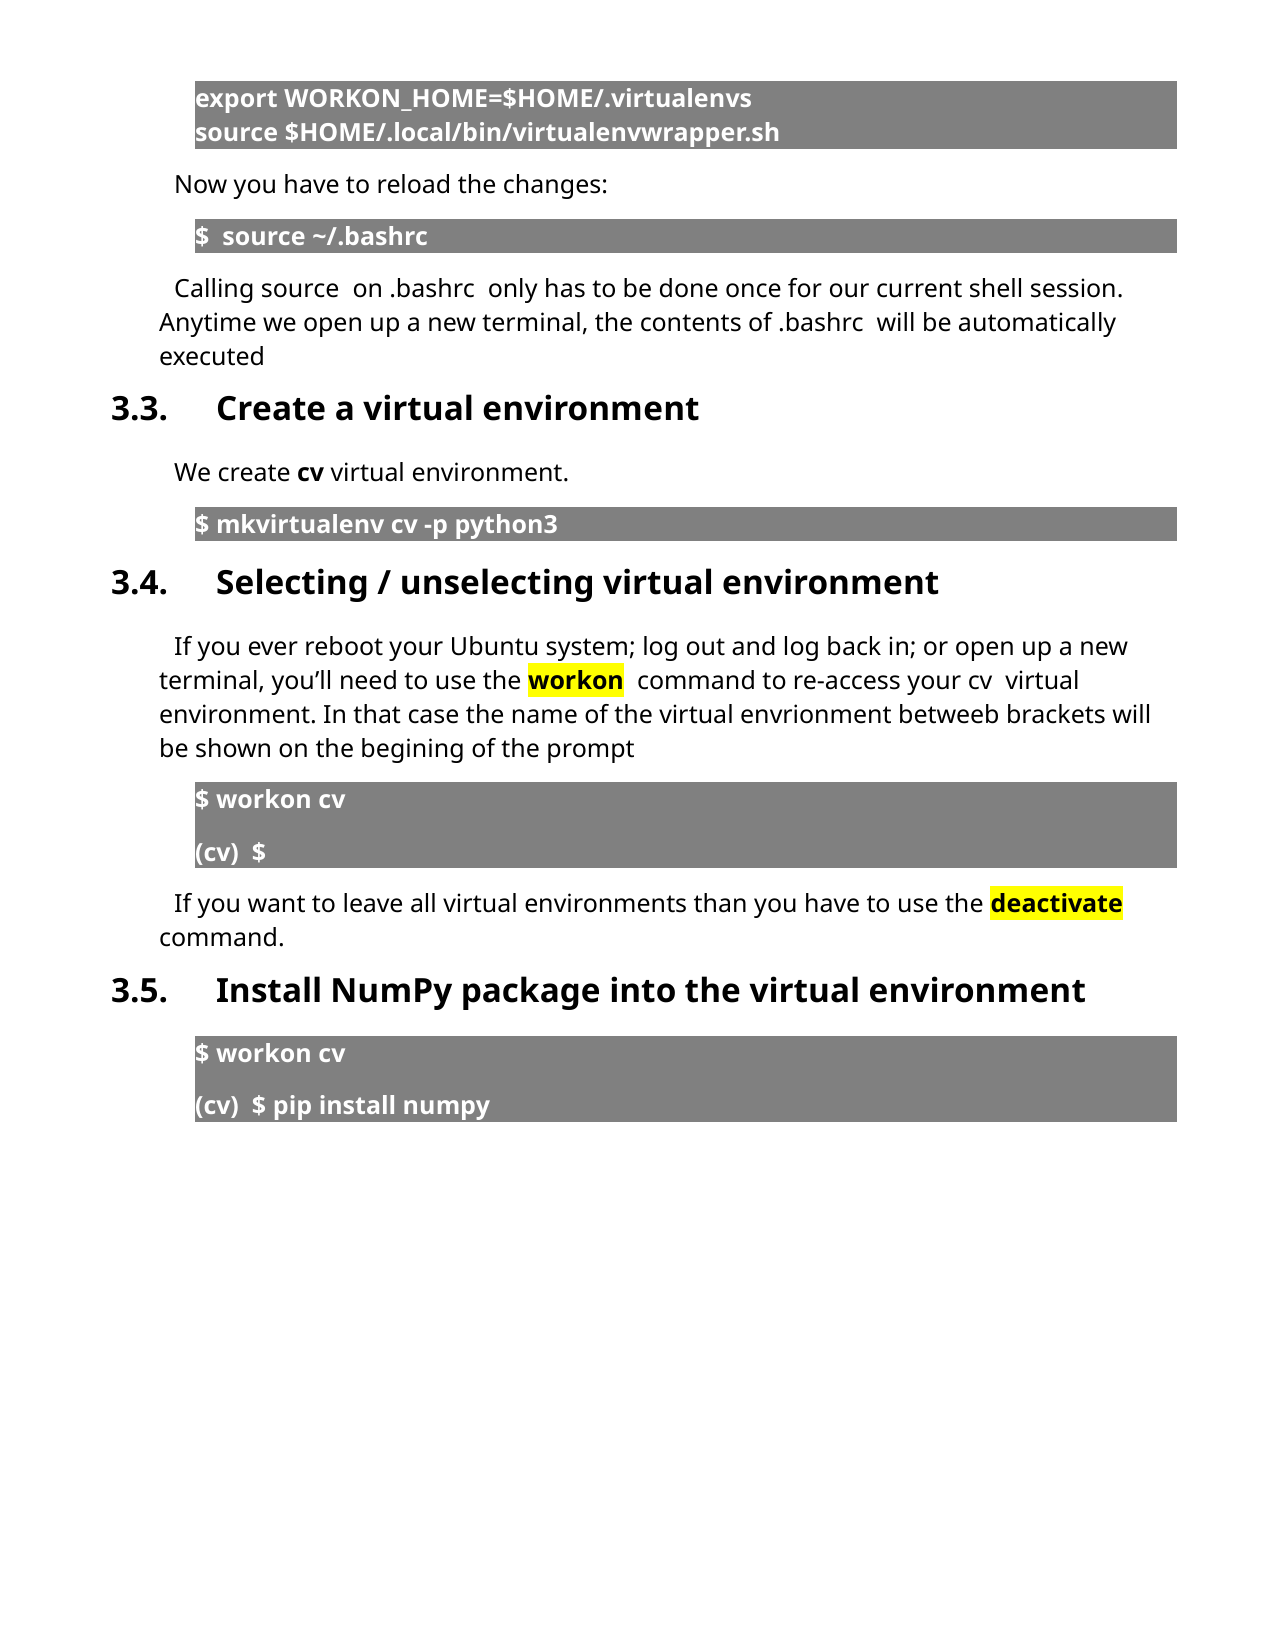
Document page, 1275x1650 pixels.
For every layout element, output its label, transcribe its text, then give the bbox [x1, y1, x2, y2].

text $ source ~/.bashrc [195, 219, 1177, 253]
subtitle Selecting / unselecting virtual environment [111, 559, 1177, 605]
text Now you have to reload the changes: [159, 167, 1177, 201]
subtitle If you ever reboot your Ubuntu system; log out and log back in; or open up a new terminal, you’ll need to use the workon command to re-access your cv virtual environment. In that case the name of the virtual envrionment betweeb brackets will be shown on the begining of the prompt [159, 629, 1177, 764]
text $ workon cv [195, 782, 1177, 816]
text (cv) $ [195, 834, 1177, 868]
subtitle Create a virtual environment [111, 385, 1177, 431]
text We create cv virtual environment. [159, 455, 1177, 489]
text $ workon cv [195, 1036, 1177, 1070]
subtitle Install NumPy package into the virtual environment [111, 966, 1177, 1012]
text export WORKON_HOME=$HOME/.virtualenvs [195, 81, 1177, 115]
text source $HOME/.local/bin/virtualenvwrapper.sh [195, 115, 1177, 149]
subtitle If you want to leave all virtual environments than you have to use the deactivate command. [159, 886, 1177, 954]
text $ mkvirtualenv cv -p python3 [195, 507, 1177, 541]
text (cv) $ pip install numpy [195, 1088, 1177, 1122]
subtitle Calling source on .bashrc only has to be done once for our current shell session. Anytime we open up a new terminal, the contents of .bashrc will be automatically executed [159, 271, 1177, 373]
